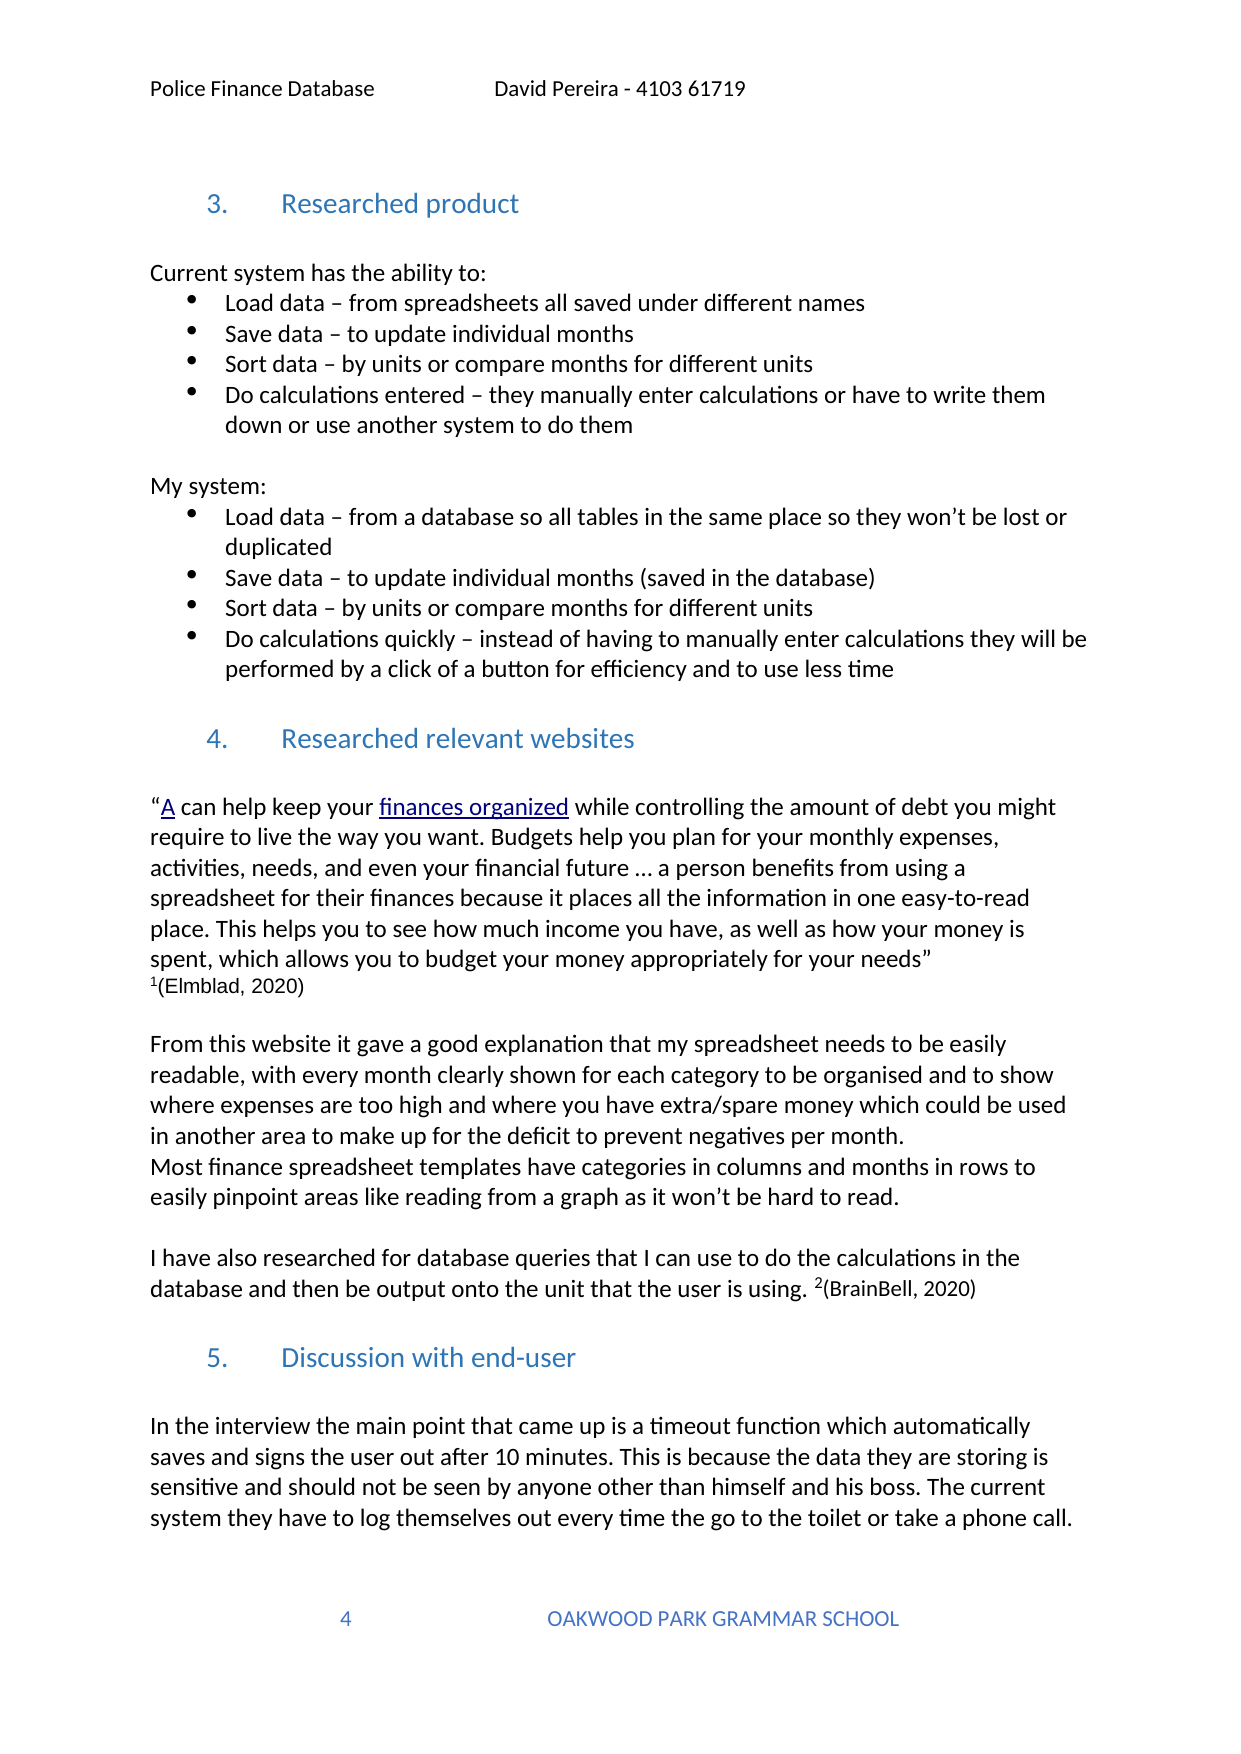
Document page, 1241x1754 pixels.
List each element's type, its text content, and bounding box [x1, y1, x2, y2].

list Researched relevant websites [206, 720, 1090, 755]
list Researched product [206, 186, 1090, 221]
list Save data – to update individual months [187, 318, 1090, 348]
text I have also researched for database queries that I can use to do the calculations in the database and then be output onto the unit that the user is using. 2(BrainBell, 2020) [150, 1242, 1090, 1303]
text In the interview the main point that came up is a timeout function which automatically saves and signs the user out after 10 minutes. This is because the data they are storing is sensitive and should not be seen by anyone other than himself and his boss. The current system they have to log themselves out every time the go to the toilet or take a phone call. [150, 1410, 1090, 1532]
text My system: [150, 471, 1090, 501]
list Load data – from a database so all tables in the same place so they won’t be lost or duplicated [187, 501, 1090, 562]
text Current system has the ability to: [150, 257, 1090, 287]
list Sort data – by units or compare months for different units [187, 593, 1090, 623]
text “A can help keep your finances organized while controlling the amount of debt you might require to live the way you want. Budgets help you plan for your monthly expenses, activities, needs, and even your financial future … a person benefits from using a spreadsheet for their finances because it places all the information in one easy-to-read place. This helps you to see how much income you have, as well as how your money is spent, which allows you to budget your money appropriately for your needs” [150, 791, 1090, 974]
list Save data – to update individual months (saved in the database) [187, 562, 1090, 593]
list Discussion with end-user [206, 1339, 1090, 1374]
list Do calculations quickly – instead of having to manually enter calculations they will be performed by a click of a button for efficiency and to use less time [187, 623, 1090, 684]
text Most finance spreadsheet templates have categories in columns and months in rows to easily pinpoint areas like reading from a graph as it won’t be hard to read. [150, 1151, 1090, 1212]
text 1(Elmblad, 2020) [150, 974, 1090, 998]
list Load data – from spreadsheets all saved under different names [187, 287, 1090, 318]
text From this website it gave a good explanation that my spreadsheet needs to be easily readable, with every month clearly shown for each category to be organised and to show where expenses are too high and where you have extra/spare money which could be used in another area to make up for the deficit to prevent negatives per month. [150, 1029, 1090, 1151]
list Sort data – by units or compare months for different units [187, 348, 1090, 379]
list Do calculations entered – they manually enter calculations or have to write them down or use another system to do them [187, 379, 1090, 440]
